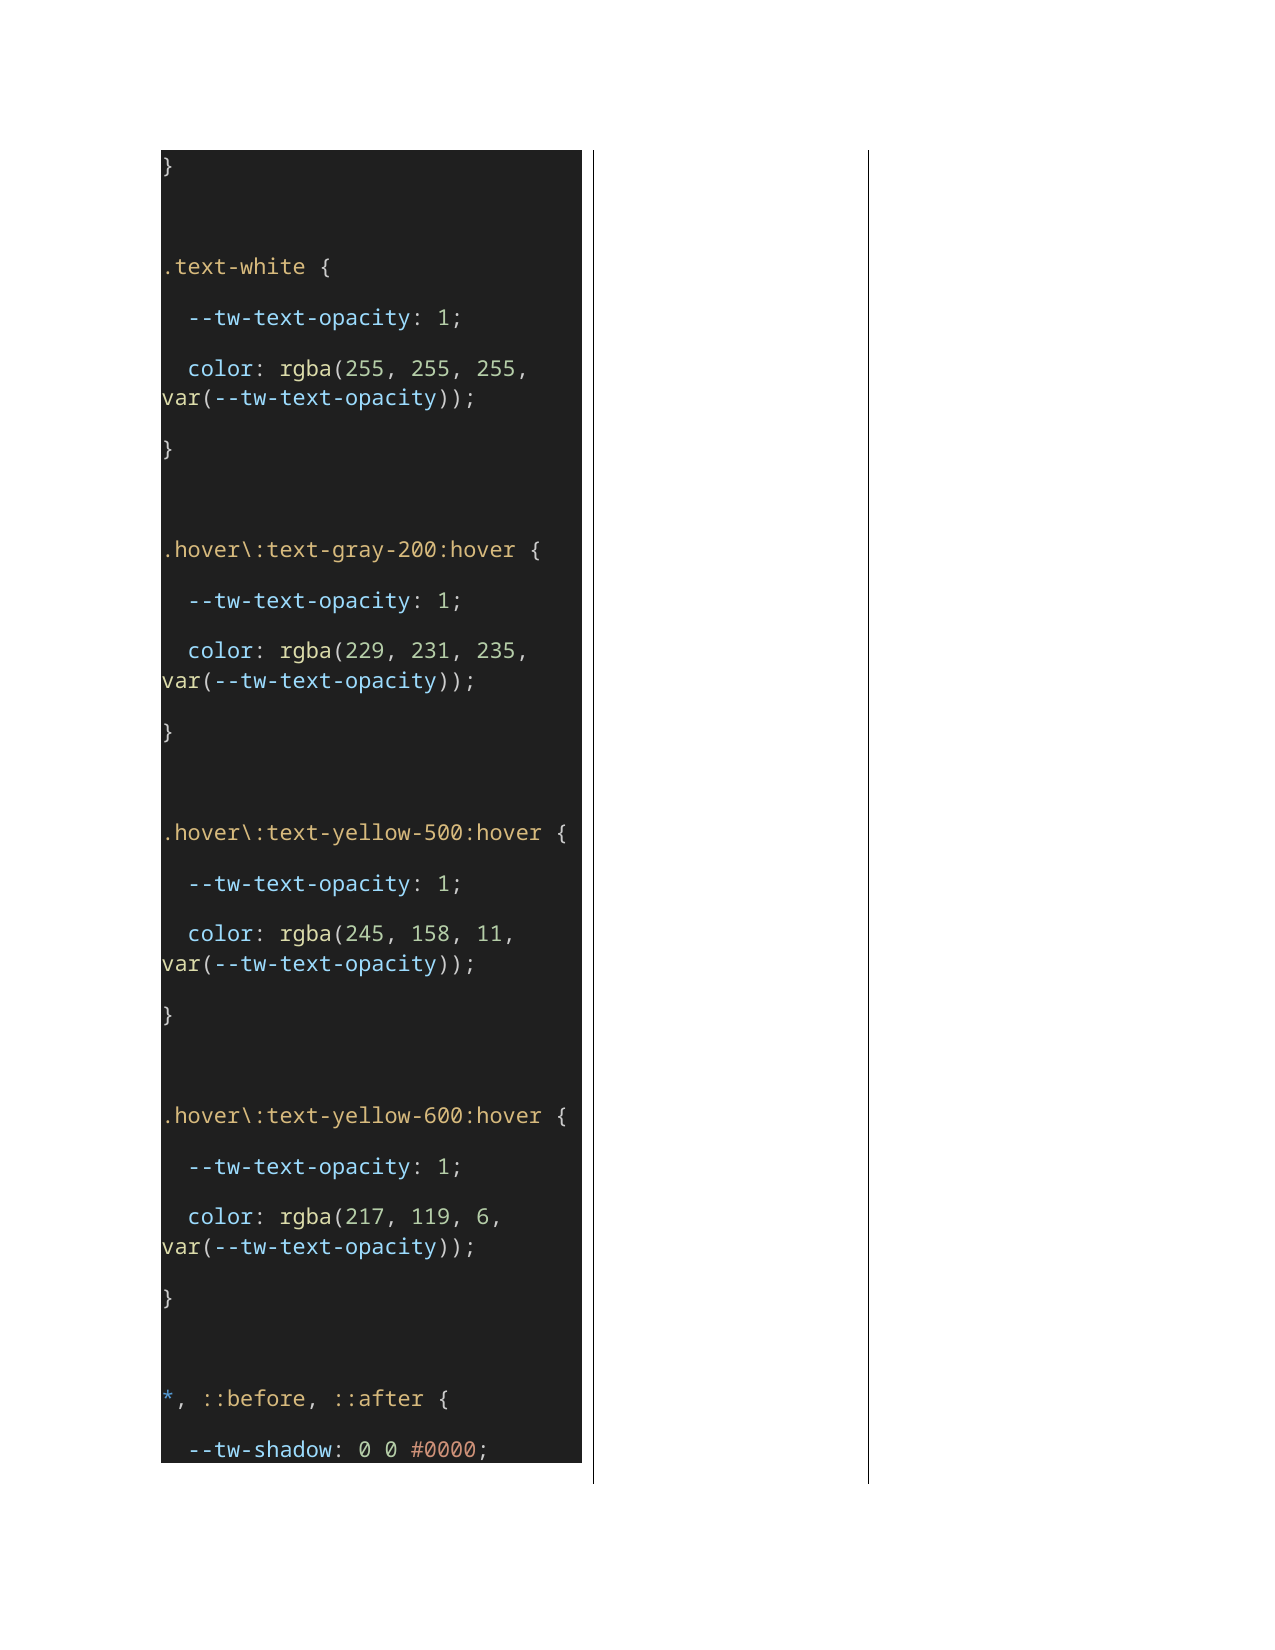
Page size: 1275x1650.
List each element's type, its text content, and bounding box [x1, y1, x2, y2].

table_header # tooplate-antique-café.css body { font-family: 'Raleway', sans-serif; background-color: #1924f5; } p a { color: rgb(15, 15, 1); } p a:hover { color: #9FF; } #about p a { color: #066; } #about p a:hover { color: #F36; } #contact p a { color: #066; } footer span a { color: #f3e6e6; } .tm-logo-font { font-family: 'Oswald', sans-serif; } .tm-container { max-width: 1200px; } .parallax-window { min-height: 1064px; background: transparent; } .tm-text-yellow { color: #FC6; } .tm-text-gold { color: #131212; } .tm-text-go { color: #f5f2f2; } .tm-text-brown { color: #01060b; } .tm-text-green { color: #006666; } a.tm-bg-green:hover { background-color: #0a8585; } .tm-bg-brown { background-color: #5e3d17; } .tm-bg-green { background-color: #006666; } .tm-border-gold { border-color: #CC9966; } .tm-intro-width { max-width: 750px; } .tm-item-container { max-width: 1060px; } .input:focus { outline: none !important; border:1px solid #CC9966; box-shadow: 0 0 10px #b67533; } input::placeholder, textarea::placeholder { color: rgb(214, 212, 212); opacity: 1; } input:-ms-input-placeholder, textarea:-ms-input-placeholder { color: rgb(214, 212, 212); } input::-ms-input-placeholder, textarea::-ms-input-placeholder { color: rgb(214, 212, 212); } #tm-nav { z-index: 1000; transition: all 0.3s ease; } #tm-nav.scroll { background-color: rgba(0,0,0,0.7); } #tm-nav li a { border-bottom-color: transparent; transition: all 0.3s ease; } #tm-nav li a.current, #tm-nav li a:hover { border-bottom: 4px solid #090501; } .tm-text-2xl { font-size: 1.2rem; line-height: 2rem; } *, *:before, *:after { box-sizing: border-box; } html { font-size: 100%; } body { font-family: acumin-pro, system-ui, sans-serif; margin: 0; display: grid; grid-template-rows: auto 1fr auto; font-size: 14px; background-color: #515050; align-items: start; min-height: 100vh; } .footer { display: flex; flex-flow: row wrap; padding: 30px 30px 20px 30px; color: #0f0e0e; background-color: rgb(216, 243, 216); border-top: 3px solid #151515; image-rendering: calc(1); } .footer > * { flex: 1 100%; } .footer__addr { margin-right: 2em; margin-bottom: 2.5em; margin-left: 2em; } .footer__logo { font-family: 'Pacifico', cursive; font-weight: 400; text-transform: lowercase; font-size: 1.5rem; } .footer__addr h2 { margin-top: 1.3em; font-size: 15px; font-weight: 400; } .nav__title { font-weight: 600; font-size: 20px; } .footer address { font-style: normal; color: #609cf6; } .footer__btn { display: flex; align-items: center; justify-content: center; height: 36px; max-width: max-content; background-color: rgba(5, 5, 5, 0.943); border-radius: 100px; color: #f6f3f3; line-height: 0; margin: 0.6em 0; font-size: 1rem; padding: 0 1.3em; } .footer ul { list-style: none; padding-left: 0; } .footer li { line-height: 2em; } .footer a { text-decoration: none; } .footer__nav { display: flex; flex-flow: row wrap; } .footer__nav > * { flex: 1 50%; margin-right: 1.25em; font-size: 15px; } .footer__link > * { column-count: 1; column-gap: 0.5em; font-size: 15px; } .nav__title { color: #100f0f; column-gap: 2rem; } .nav__ul { color: #100f0f; column-gap: 2rem; } .nav__ul--extra { column-count: 1; column-gap: 1.5em; font-size: 15px; } .nav__item--extra { column-count: 2; column-gap: 0.5em; font-size: 15px; } .legal { display: flex; flex-wrap: wrap; color: #f8f1f1; } .legal__links { display: flex; align-items: center; } .heart { color: #2f2f2f; } @media screen and (min-width: 24.375em) { .legal .legal__links { margin-left: auto; } } @media screen and (min-width: 40.375em) { .footer__nav > * { flex: 1; } .nav__item--extra { flex-grow: 2; } .footer__addr { flex: 1 0px; } .footer__nav { flex: 2 0px; } } /* footer section end */ @media (min-width: 768px) { #tm-nav.scroll .tm-container { padding-top: 10px; padding-bottom: 10px; } } @media (max-width: 767px) { #tm-nav { width: auto; right: 0; border-radius: 5px; } } @media (max-width: 639px) { .parallax-window { min-height: 600px; } } @media (max-width: 370px) { .tm-menu-item { flex-direction: column; } .tm-menu-item-2 { flex-direction: column-reverse; } .tm-menu-item img { margin-bottom: 10px; } .tm-menu-item-2 img { margin-bottom: 10px; } } [594, 150, 868, 1484]
table_header #tailwind.css *, ::before, ::after { box-sizing: border-box; } html { -moz-tab-size: 4; -o-tab-size: 4; tab-size: 4; } html { line-height: 1.15; -webkit-text-size-adjust: 100%; } body { margin: 0; } body { font-family: system-ui, -apple-system, 'Segoe UI', Roboto, Helvetica, Arial, sans-serif, 'Apple Color Emoji', 'Segoe UI Emoji'; } hr { height: 0; color: inherit; } abbr[title] { -webkit-text-decoration: underline dotted; text-decoration: underline dotted; } b, strong { font-weight: bolder; } code, kbd, samp, pre { font-family: ui-monospace, SFMono-Regular, Consolas, 'Liberation Mono', Menlo, monospace; font-size: 1em; } small { font-size: 80%; } sub, sup { font-size: 75%; line-height: 0; position: relative; vertical-align: baseline; } sub { bottom: -0.25em; } sup { top: -0.5em; } table { text-indent: 0; border-color: inherit; } button, input, optgroup, select, textarea { font-family: inherit; font-size: 100%; line-height: 1.15; margin: 0; } button, select { text-transform: none; } button, [type='button'], [type='submit'] { -webkit-appearance: button; } legend { padding: 0; } progress { vertical-align: baseline; } summary { display: list-item; } blockquote, dl, dd, h1, h2, h3, h4, h5, h6, hr, figure, p, pre { margin: 0; } button { background-color: transparent; background-image: none; } fieldset { margin: 0; padding: 0; } ol, ul { list-style: none; margin: 0; padding: 0; } html { font-family: ui-sans-serif, system-ui, -apple-system, BlinkMacSystemFont, "Segoe UI", Roboto, "Helvetica Neue", Arial, "Noto Sans", sans-serif, "Apple Color Emoji", "Segoe UI Emoji", "Segoe UI Symbol", "Noto Color Emoji"; line-height: 1.5; } body { font-family: inherit; line-height: inherit; } *, ::before, ::after { box-sizing: border-box; border-width: 0; border-style: solid; border-color: currentColor; } hr { border-top-width: 1px; } img { border-style: solid; } textarea { resize: vertical; } input::-moz-placeholder, textarea::-moz-placeholder { opacity: 1; color: #9ca3af; } input:-ms-input-placeholder, textarea:-ms-input-placeholder { opacity: 1; color: #9ca3af; } input::placeholder, textarea::placeholder { opacity: 1; color: #9ca3af; } button { cursor: pointer; } table { border-collapse: collapse; } h1, h2, h3, h4, h5, h6 { font-size: inherit; font-weight: inherit; } a { color: inherit; text-decoration: inherit; } button, input, optgroup, select, textarea { padding: 0; line-height: inherit; color: inherit; } pre, code, kbd, samp { font-family: ui-monospace, SFMono-Regular, Menlo, Monaco, Consolas, "Liberation Mono", "Courier New", monospace; } img, svg, video, canvas, audio, iframe, embed, object { display: block; vertical-align: middle; } img, video { max-width: 100%; height: auto; } [hidden] { display: none; } *, ::before, ::after { --tw-border-opacity: 1; border-color: rgba(229, 231, 235, var(--tw-border-opacity)); } .container { width: 100%; } @media (min-width: 640px) { .container { max-width: 640px; } } @media (min-width: 768px) { .container { max-width: 768px; } } @media (min-width: 1024px) { .container { max-width: 1024px; } } @media (min-width: 1280px) { .container { max-width: 1280px; } } @media (min-width: 1536px) { .container { max-width: 1536px; } } .fixed { position: fixed; } .absolute { position: absolute; } .relative { position: relative; } .bottom-0 { bottom: 0px; } .left-0 { left: 0px; } .m-5 { margin: 1.25rem; } .mx-4 { margin-left: 1rem; margin-right: 1rem; } .mx-auto { margin-left: auto; margin-right: auto; } .mt-5 { margin-top: 1.25rem; } .mr-3 { margin-right: 0.75rem; } .mr-4 { margin-right: 1rem; } .mr-6 { margin-right: 1.5rem; } .mr-8 { margin-right: 2rem; } .mb-1 { margin-bottom: 0.25rem; } .mb-2 { margin-bottom: 0.5rem; } .mb-3 { margin-bottom: 0.75rem; } .mb-4 { margin-bottom: 1rem; } .mb-5 { margin-bottom: 1.25rem; } .mb-6 { margin-bottom: 1.5rem; } .mb-10 { margin-bottom: 2.5rem; } .mb-16 { margin-bottom: 4rem; } .ml-3 { margin-left: 0.75rem; } .block { display: block; } .inline-block { display: inline-block; } .flex { display: flex; } .table { display: table; } .hidden { display: none; } .w-full { width: 100%; } .flex-1 { flex: 1 1 0%; } @-webkit-keyframes spin { to { transform: rotate(360deg); } } @keyframes spin { to { transform: rotate(360deg); } } @-webkit-keyframes ping { 75%, 100% { transform: scale(2); opacity: 0; } } @keyframes ping { 75%, 100% { transform: scale(2); opacity: 0; } } @-webkit-keyframes pulse { 50% { opacity: .5; } } @keyframes pulse { 50% { opacity: .5; } } @-webkit-keyframes bounce { 0%, 100% { transform: translateY(-25%); -webkit-animation-timing-function: cubic-bezier(0.8,0,1,1); animation-timing-function: cubic-bezier(0.8,0,1,1); } 50% { transform: none; -webkit-animation-timing-function: cubic-bezier(0,0,0.2,1); animation-timing-function: cubic-bezier(0,0,0.2,1); } } @keyframes bounce { 0%, 100% { transform: translateY(-25%); -webkit-animation-timing-function: cubic-bezier(0.8,0,1,1); animation-timing-function: cubic-bezier(0.8,0,1,1); } 50% { transform: none; -webkit-animation-timing-function: cubic-bezier(0,0,0.2,1); animation-timing-function: cubic-bezier(0,0,0.2,1); } } .resize { resize: both; } .flex-col { flex-direction: column; } .items-start { align-items: flex-start; } .items-center { align-items: center; } .justify-end { justify-content: flex-end; } .justify-center { justify-content: center; } .justify-between { justify-content: space-between; } .justify-around { justify-content: space-around; } .rounded-md { border-radius: 0.375rem; } .rounded-lg { border-radius: 0.5rem; } .rounded-xl { border-radius: 0.75rem; } .border-b { border-bottom-width: 1px; } .bg-black { --tw-bg-opacity: 1; background-color: rgba(0, 0, 0, var(--tw-bg-opacity)); } .bg-white { --tw-bg-opacity: 1; background-color: rgba(255, 255, 255, var(--tw-bg-opacity)); } .bg-opacity-0 { --tw-bg-opacity: 0; } .bg-opacity-50 { --tw-bg-opacity: 0.5; } .bg-opacity-70 { --tw-bg-opacity: 0.7; } .bg-opacity-80 { --tw-bg-opacity: 0.8; } .p-8 { padding: 2rem; } .p-10 { padding: 2.5rem; } .p-12 { padding: 3rem; } .px-0 { padding-left: 0px; padding-right: 0px; } .px-2 { padding-left: 0.5rem; padding-right: 0.5rem; } .px-4 { padding-left: 1rem; padding-right: 1rem; } .px-8 { padding-left: 2rem; padding-right: 2rem; } .px-10 { padding-left: 2.5rem; padding-right: 2.5rem; } .px-12 { padding-left: 3rem; padding-right: 3rem; } .py-1 { padding-top: 0.25rem; padding-bottom: 0.25rem; } .py-2 { padding-top: 0.5rem; padding-bottom: 0.5rem; } .py-4 { padding-top: 1rem; padding-bottom: 1rem; } .py-6 { padding-top: 1.5rem; padding-bottom: 1.5rem; } .py-12 { padding-top: 3rem; padding-bottom: 3rem; } .py-20 { padding-top: 5rem; padding-bottom: 5rem; } .py-24 { padding-top: 6rem; padding-bottom: 6rem; } .pt-3 { padding-top: 0.75rem; } .pt-24 { padding-top: 6rem; } .pr-12 { padding-right: 3rem; } .pb-4 { padding-bottom: 1rem; } .pb-14 { padding-bottom: 3.5rem; } .pb-48 { padding-bottom: 12rem; } .pl-10 { padding-left: 2.5rem; } .text-center { text-align: center; } .text-right { text-align: right; } .text-lg { font-size: 1.125rem; line-height: 1.75rem; } .text-xl { font-size: 1.25rem; line-height: 1.75rem; } .text-2xl { font-size: 1.5rem; line-height: 2rem; } .text-3xl { font-size: 1.875rem; line-height: 2.25rem; } .text-4xl { font-size: 2.25rem; line-height: 2.5rem; } .text-5xl { font-size: 3rem; line-height: 1; } .font-light { font-weight: 300; } .font-normal { font-weight: 400; } .font-medium { font-weight: 500; } .font-semibold { font-weight: 600; } .leading-8 { line-height: 2rem; } .text-white { --tw-text-opacity: 1; color: rgba(255, 255, 255, var(--tw-text-opacity)); } .hover\:text-gray-200:hover { --tw-text-opacity: 1; color: rgba(229, 231, 235, var(--tw-text-opacity)); } .hover\:text-yellow-500:hover { --tw-text-opacity: 1; color: rgba(245, 158, 11, var(--tw-text-opacity)); } .hover\:text-yellow-600:hover { --tw-text-opacity: 1; color: rgba(217, 119, 6, var(--tw-text-opacity)); } *, ::before, ::after { --tw-shadow: 0 0 #0000; } *, ::before, ::after { --tw-ring-inset: var(--tw-empty,/*!*/ /*!*/); --tw-ring-offset-width: 0px; --tw-ring-offset-color: #fff; --tw-ring-color: rgba(59, 130, 246, 0.5); --tw-ring-offset-shadow: 0 0 #0000; --tw-ring-shadow: 0 0 #0000; } .transition { transition-property: background-color, border-color, color, fill, stroke, opacity, box-shadow, transform, filter, -webkit-backdrop-filter; transition-property: background-color, border-color, color, fill, stroke, opacity, box-shadow, transform, filter, backdrop-filter; transition-property: background-color, border-color, color, fill, stroke, opacity, box-shadow, transform, filter, backdrop-filter, -webkit-backdrop-filter; transition-timing-function: cubic-bezier(0.4, 0, 0.2, 1); transition-duration: 150ms; } @media (min-width: 640px) { .sm\:mr-12 { margin-right: 3rem; } .sm\:mb-3 { margin-bottom: 0.75rem; } .sm\:ml-6 { margin-left: 1.5rem; } .sm\:ml-auto { margin-left: auto; } .sm\:px-0 { padding-left: 0px; padding-right: 0px; } .sm\:px-8 { padding-left: 2rem; padding-right: 2rem; } .sm\:py-10 { padding-top: 2.5rem; padding-bottom: 2.5rem; } .sm\:py-48 { padding-top: 12rem; padding-bottom: 12rem; } .sm\:pt-48 { padding-top: 12rem; } .sm\:pb-60 { padding-bottom: 15rem; } .sm\:text-lg { font-size: 1.125rem; line-height: 1.75rem; } .sm\:text-xl { font-size: 1.25rem; line-height: 1.75rem; } } @media (min-width: 768px) { .md\:mt-0 { margin-top: 0px; } .md\:mb-0 { margin-bottom: 0px; } .md\:hidden { display: none; } .md\:flex-row { flex-direction: row; } .md\:py-3 { padding-top: 0.75rem; padding-bottom: 0.75rem; } .md\:py-6 { padding-top: 1.5rem; padding-bottom: 1.5rem; } } @media (min-width: 1024px) { .lg\:flex-row { flex-direction: row; } .lg\:items-stretch { align-items: stretch; } } @media (min-width: 1280px) { } @media (min-width: 1536px) { } [150, 150, 593, 1484]
table_header # tooplate-kool-form-pack.css :root { --body-bg-color: #181717; --white-color: #ffffff; --primary-color: #E07A5F; --secondary-color: #F2CC8F; --section-bg-color: #f0f8ff; --custom-btn-bg-color: #E07A5F; --custom-btn-bg-hover-color: #F2CC8F; --dark-color: #000000; --p-color: #717275; --link-hover-color: #F2CC8F; --body-font-family: 'Poppins', sans-serif; --heading-font-family: 'Unbounded', sans-serif; --h1-font-size: 62px; --h2-font-size: 36px; --h3-font-size: 28px; --h4-font-size: 24px; --h5-font-size: 22px; --h6-font-size: 20px; --p-font-size: 18px; --menu-font-size: 16px; --btn-font-size: 14px; --border-radius-large: 100px; --border-radius-medium: 20px; --border-radius-small: 10px; --font-weight-normal: 400; --font-weight-medium: 500; --font-weight-bold: 700; } body { background-color: var(--body-bg-color); font-family: var(--body-font-family); } h1, h2, h3, h4, h5, h6 { font-family: var(--heading-font-family); font-weight: var(--font-weight-medium); letter-spacing: -1px; } h1 { font-size: var(--h1-font-size); font-weight: var(--font-weight-bold); } h2 { font-size: var(--h2-font-size); font-weight: var(--font-weight-bold); } h3 { font-size: var(--h3-font-size); } h4 { font-size: var(--h4-font-size); } h5 { font-size: var(--h5-font-size); } h6 { font-size: var(--h6-font-size); } p { color: var(--p-color); font-size: var(--p-font-size); font-weight: var(--font-weight-normal); } ul li { color: var(--p-color); font-size: var(--p-font-size); font-weight: var(--font-weight-normal); } a, button { touch-action: manipulation; transition: all 0.3s; } a { display: inline-block; color: var(--secondary-color); text-decoration: none; } a:hover { color: var(--link-hover-color); } b, strong { font-weight: var(--font-weight-bold); } /*--------------------------------------- SECTION -----------------------------------------*/ .section-bg { background-color: var(--section-bg-color); } .section-padding { padding-top: 100px; padding-bottom: 100px; } ::selection { background-color: var(--primary-color); color: var(--white-color); } .page-404-title { color: var(--primary-color); font-size: 100px; } .page-404-title + h3 { color: var(--secondary-color); } /*--------------------------------------- CUSTOM BUTTON -----------------------------------------*/ .custom-btn { background: var(--custom-btn-bg-color); border: 2px solid transparent; border-radius: var(--border-radius-large); color: var(--white-color); font-size: var(--btn-font-size); font-weight: var(--font-weight-bold); line-height: normal; transition: all 0.3s; padding: 6px 18px; } .custom-btn:hover { background: var(--custom-btn-bg-hover-color); color: var(--white-color); } .custom-border-btn { background: transparent; border: 2px solid var(--secondary-color); color: var(--secondary-color); } .custom-border-btn:hover { background: var(--secondary-color); border-color: transparent; color: var(--white-color); } .custom-btn-bg-white { border-color: var(--white-color); color: var(--white-color); } .custom-btn-group .link { color: var(--white-color); font-weight: var(--font-weight-medium); } .custom-btn-group .link:hover { color: var(--link-hover-color); } /*--------------------------------------- SITE HEADER -----------------------------------------*/ .site-header { position: absolute; z-index: 22; top: 0; right: 0; left: 0; padding-top: 30px; padding-bottom: 30px; } .site-header .container { background-color: rgba(0, 0, 0, 0.65); border-radius: var(--border-radius-large); padding: 15px 25px; max-height: 70px; } .site-header-text { color: var(--white-color); font-size: var(--p-font-size); font-weight: var(--font-weight-bold); } .site-header-text span { margin-left: 20px; color: yellow; } .site-header .social-icon { max-height: 35px; } .site-header-text ul { margin-left: 30px; color: rgb(248, 248, 12); } .offcanvas { background-color: rgba(0, 0, 0, 0.85); padding: 30px; } .offcanvas.offcanvas-end { border-left: 0; } .offcanvas-header .btn-close { filter: brightness(0) invert(1); transition: all 0.3s; } .offcanvas-header .btn-close:hover { transform: rotate(180deg); } .offcanvas-icon { font-size: var(--h3-font-size); color: var(--white-color); margin-left: 15px; } .offcanvas nav ul { margin: 0; padding: 0; } .offcanvas nav ul li { list-style: none; display: block; } .offcanvas nav ul li a { color: var(--white-color); font-family: var(--heading-font-family); font-size: var(--p-font-size); font-weight: var(--font-weight-medium); display: inline-block; margin-top: 5px; margin-bottom: 5px; } .offcanvas nav ul li a:hover, .offcanvas nav ul li a.active { color: var(--link-hover-color); } /*--------------------------------------- HERO -----------------------------------------*/ .hero-section { position: relative; overflow: hidden; height: 100vh; min-height: 675px; padding-top: 100px; padding-bottom: 100px; } .hero-bg { background-image: url('../images/people-practicing-social-integration.jpg'); background-repeat: no-repeat; background-position: center; background-size: cover; } .hero-bg::after { content: ""; background: linear-gradient(to top, var(--dark-color), transparent 200%); position: absolute; top: 0; left: 0; width: 100%; height: 100%; pointer-events: none; } .hero-bg .container { position: relative; z-index: 2; } .hero-section small { color: var(--primary-color); display: block; font-size: var(--btn-font-size); font-style: italic; position: relative; padding-left: 75px; } .hero-section small::before { content: ""; background-color: var(--white-color); width: 50px; height: 2px; position: absolute; top: 50%; left: 35px; transform: translate(-50%, 0); } .video-wrap { z-index: -100; } .custom-video { position: absolute; top: 0; left: 0; object-fit: cover; width: 100%; height: 100%; } .hero-title { color: var(--white-color); } /*--------------------------------------- COUNTDOWN -----------------------------------------*/ .countdown { padding-left: 0; } .countdown-title { color: var(--white-color); } .countdown-item { list-style: none; flex: 0 0 13%; margin: 15px; } .countdown-text { color: var(--section-bg-color); font-size: var(--p-font-size); font-style: italic; } /*--------------------------------------- MODAL EMAIL FORM -----------------------------------------*/ .modal-content { background-color: var(--dark-color); border-radius: 0; position: relative; } .modal-content::after { content: ""; background-color: var(--custom-btn-bg-color); border: 50px solid var(--secondary-color); border-radius: 100%; position: absolute; top: -100px; right: -120px; width: 250px; height: 250px; pointer-events: none; } .modal-header, .modal-body, .modal-footer { padding: 30px 40px; } .modal-header { background-color: var(--dark-color); border-radius: 0; border-bottom: 0; padding: 0; } .modal-body h2 { color: var(--white-color); font-size: var(--h4-font-size); position: relative; bottom: 30px; } .modal-header .btn-close { filter: brightness(0) invert(1); position: relative; z-index: 22; top: 20px; right: 20px; transition: all 0.3s; } .modal-header .btn-close:hover { transform: rotate(180deg); } .modal-body, .modal-footer { position: relative; z-index: 2; } .modal-footer { border-top: 0; padding-top: 0; } .modal-footer p { font-size: var(--btn-font-size); } /*--------------------------------------- CUSTOM FORM -----------------------------------------*/ .custom-form .form-control { border-radius: var(--border-radius-large); border-width: 2px; box-shadow: none; color: var(--p-color); margin-bottom: 20px; padding: 10px; padding-left: 20px; outline: none; } .custom-form .form-control:focus, .custom-form .form-control:hover { border-color: var(--primary-color); } .form-check-input:checked { background-color: var(--primary-color); border-color: var(--primary-color); } .form-floating>label { padding-left: 20px; } .custom-form button[type="submit"] { background: var(--custom-btn-bg-color); border: none; border-radius: var(--border-radius-large); color: var(--white-color); font-family: var(--heading-font-family); font-size: var(--p-font-size); font-weight: var(--font-weight-bold); transition: all 0.3s; margin-bottom: 0; padding-left: 10px; } .custom-form button[type="submit"]:hover, .custom-form button[type="submit"]:focus { background: var(--custom-btn-bg-hover-color); border-color: transparent; } .custom-form .form-check-label { color: var(--p-color); } .contact-form .form-floating>textarea { border-radius: var(--border-radius-medium); height: 110px; } .login-form .custom-btn { font-family: var(--heading-font-family); padding: 10.25px 35px; font-size: var(--p-font-size); } /*--------------------------------------- SOCIAL ICON -----------------------------------------*/ .social-icon { margin: 0; padding: 0; } .social-icon-item { list-style: none; display: inline-block; vertical-align: top; } .social-icon-link { border-radius: var(--border-radius-large); color: var(--white-color); font-size: var(--btn-font-size); display: block; margin-right: 5px; text-align: center; width: 35px; height: 35px; line-height: 36px; transition: background 0.2s, color 0.2s; } .social-icon-link:hover { background: var(--primary-color); color: var(--white-color); } /*--------------------------------------- RESPONSIVE STYLES -----------------------------------------*/ @media screen and (max-width: 991px) { h1 { font-size: 36px; } h2 { font-size: 28px; } h3 { font-size: 22px; } h4 { font-size: 20px; } h5 { font-size: 18px; } h6 { font-size: 16px; } .section-padding { padding-top: 50px; padding-bottom: 50px; } } @media screen and (max-width: 480px) { .site-header .social-icon { display: none !important; } .offcanvas-icon { margin-left: 10px; } .countdown-item { margin: 10px; } } [869, 150, 1169, 1484]
